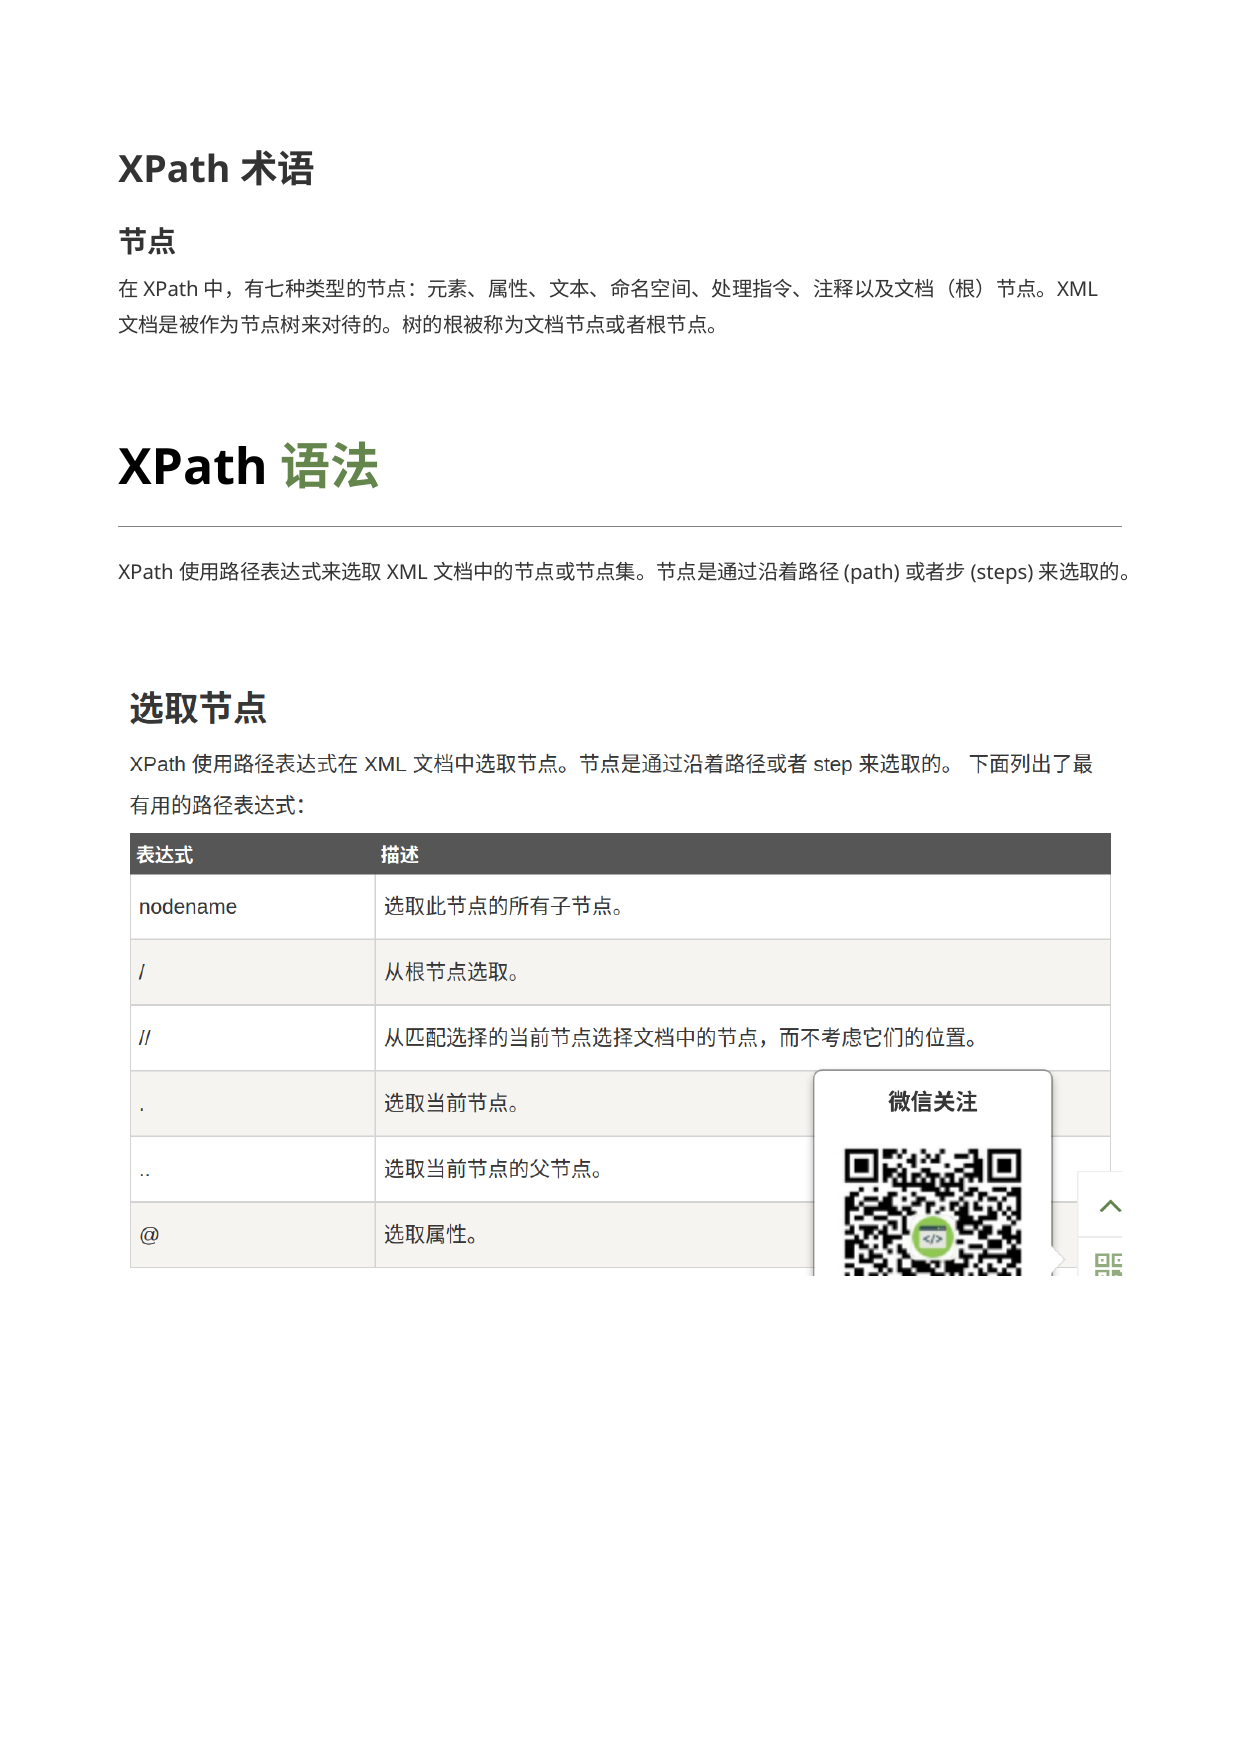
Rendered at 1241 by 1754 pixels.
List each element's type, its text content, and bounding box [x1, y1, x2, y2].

picture [118, 674, 1123, 1276]
subtitle XPath 术语 [118, 139, 1122, 193]
text XPath 使用路径表达式来选取 XML 文档中的节点或节点集。节点是通过沿着路径 (path) 或者步 (steps) 来选取的。 [118, 556, 1122, 585]
subtitle 节点 [118, 218, 1122, 261]
subtitle XPath 语法 [118, 426, 1122, 499]
text 在 XPath 中，有七种类型的节点：元素、属性、文本、命名空间、处理指令、注释以及文档（根）节点。XML 文档是被作为节点树来对待的。树的根被称为文档节点或者根节点。 [118, 273, 1122, 338]
